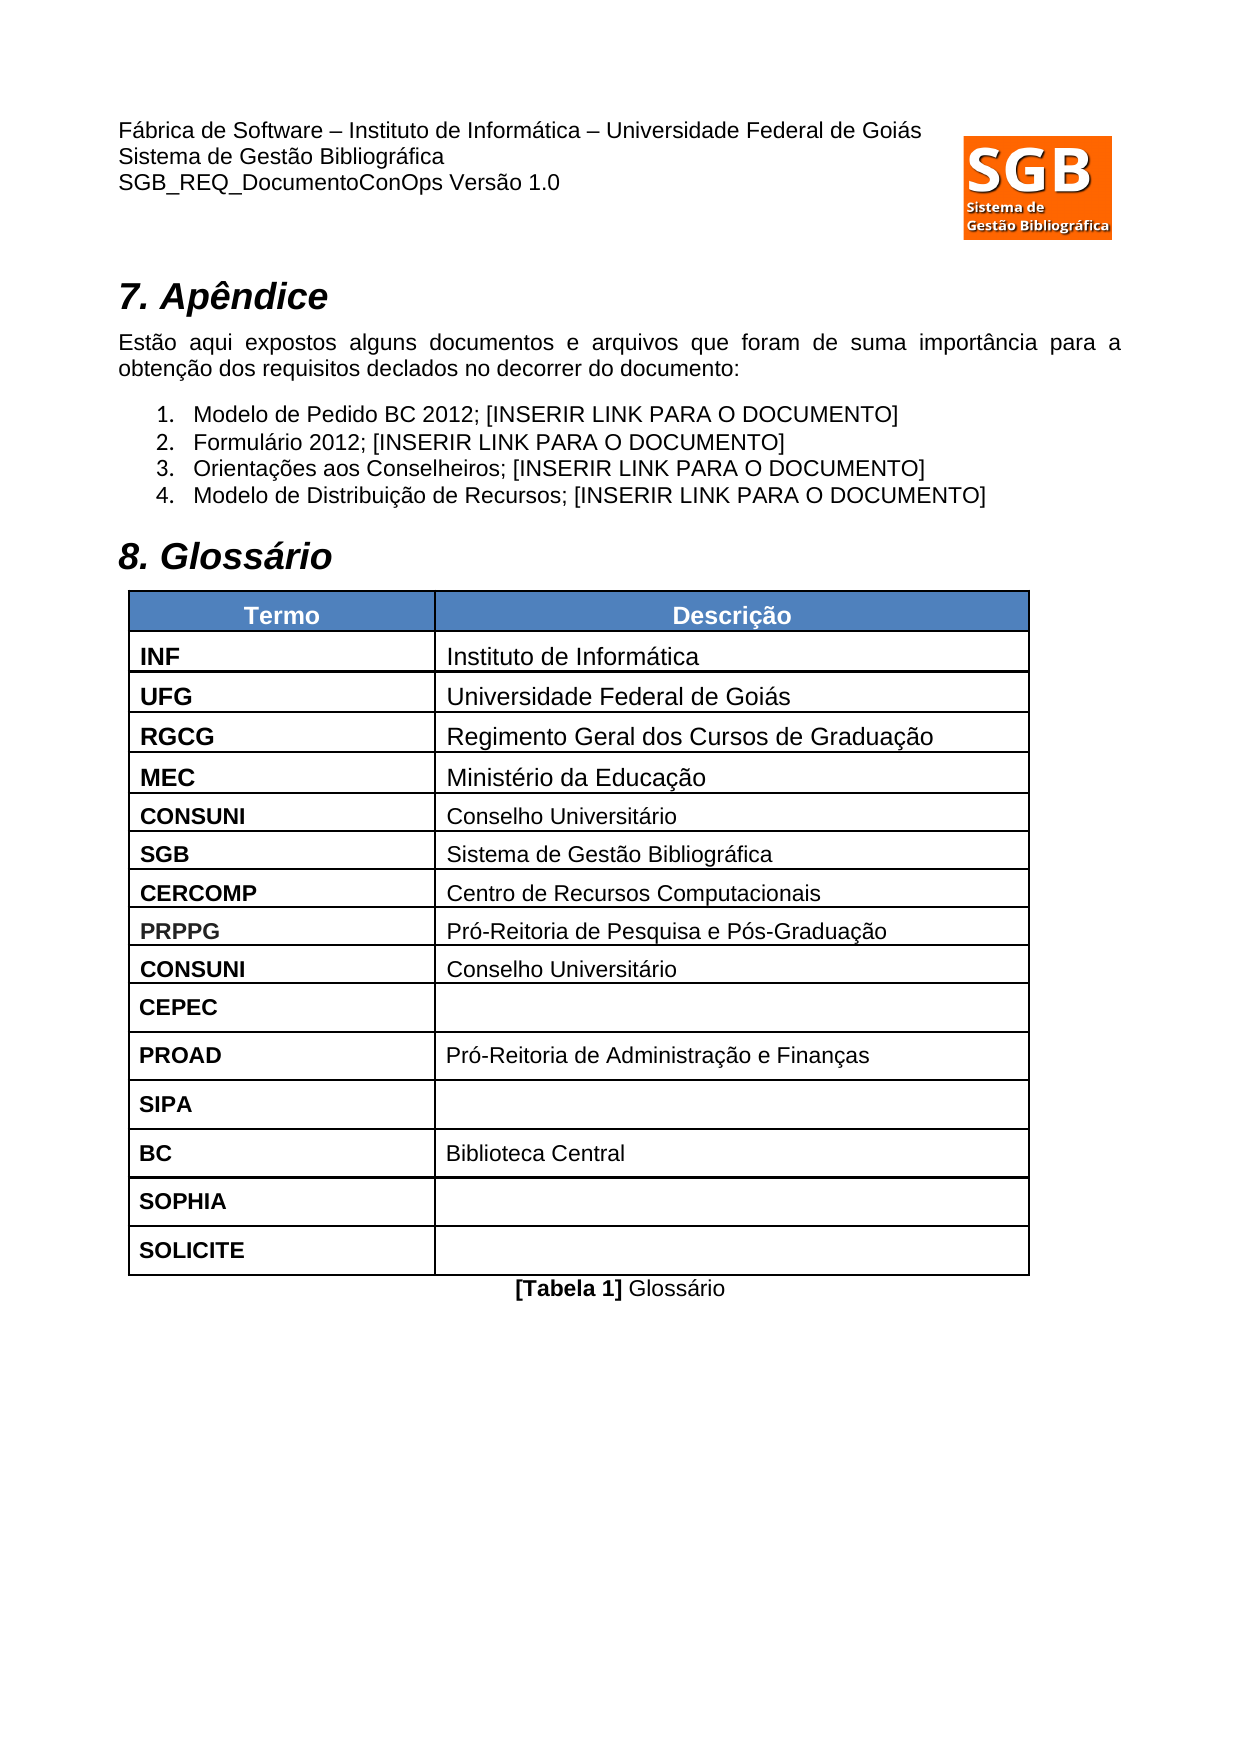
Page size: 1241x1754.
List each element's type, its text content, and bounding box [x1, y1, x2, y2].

table_cell RGCG [130, 713, 434, 751]
table_cell PRPPG [130, 908, 434, 944]
table_cell Pró-Reitoria de Pesquisa e Pós-Graduação [436, 908, 1028, 944]
subtitle 7. Apêndice [118, 276, 1122, 318]
table_cell Instituto de Informática [436, 632, 1028, 670]
table_cell CERCOMP [130, 870, 434, 906]
table_cell CEPEC [130, 984, 434, 1031]
table_cell PROAD [130, 1033, 434, 1079]
table_cell Universidade Federal de Goiás [436, 673, 1028, 711]
table_cell UFG [130, 673, 434, 711]
table_cell Ministério da Educação [436, 753, 1028, 792]
table_cell BC [130, 1130, 434, 1176]
table_cell SOLICITE [130, 1227, 434, 1273]
table_cell Centro de Recursos Computacionais [436, 870, 1028, 906]
table_cell SOPHIA [130, 1179, 434, 1225]
picture [963, 136, 1112, 240]
list Modelo de Distribuição de Recursos; [INSERIR LINK PARA O DOCUMENTO] [156, 483, 1122, 510]
table_cell [436, 1227, 1028, 1273]
table_cell Conselho Universitário [436, 794, 1028, 830]
table_cell SIPA [130, 1081, 434, 1128]
table_cell [436, 1081, 1028, 1128]
table_cell Pró-Reitoria de Administração e Finanças [436, 1033, 1028, 1079]
table_cell Biblioteca Central [436, 1130, 1028, 1176]
text Estão aqui expostos alguns documentos e arquivos que foram de suma importância para a obtenção dos requisitos declados no decorrer do documento: [118, 330, 1122, 381]
list Modelo de Pedido BC 2012; [INSERIR LINK PARA O DOCUMENTO] [156, 402, 1122, 429]
text [Tabela 1] Glossário [118, 1276, 1122, 1301]
table_header Descrição [436, 592, 1028, 630]
table_cell CONSUNI [130, 794, 434, 830]
list Formulário 2012; [INSERIR LINK PARA O DOCUMENTO] [156, 429, 1122, 456]
table_cell INF [130, 632, 434, 670]
table_cell Sistema de Gestão Bibliográfica [436, 832, 1028, 868]
table_cell Regimento Geral dos Cursos de Graduação [436, 713, 1028, 751]
table_cell MEC [130, 753, 434, 792]
table_cell [436, 984, 1028, 1031]
table_cell [436, 1179, 1028, 1225]
table_header Termo [130, 592, 434, 630]
table_cell SGB [130, 832, 434, 868]
table_cell CONSUNI [130, 946, 434, 982]
subtitle 8. Glossário [118, 535, 1122, 577]
list Orientações aos Conselheiros; [INSERIR LINK PARA O DOCUMENTO] [156, 456, 1122, 483]
table_cell Conselho Universitário [436, 946, 1028, 982]
